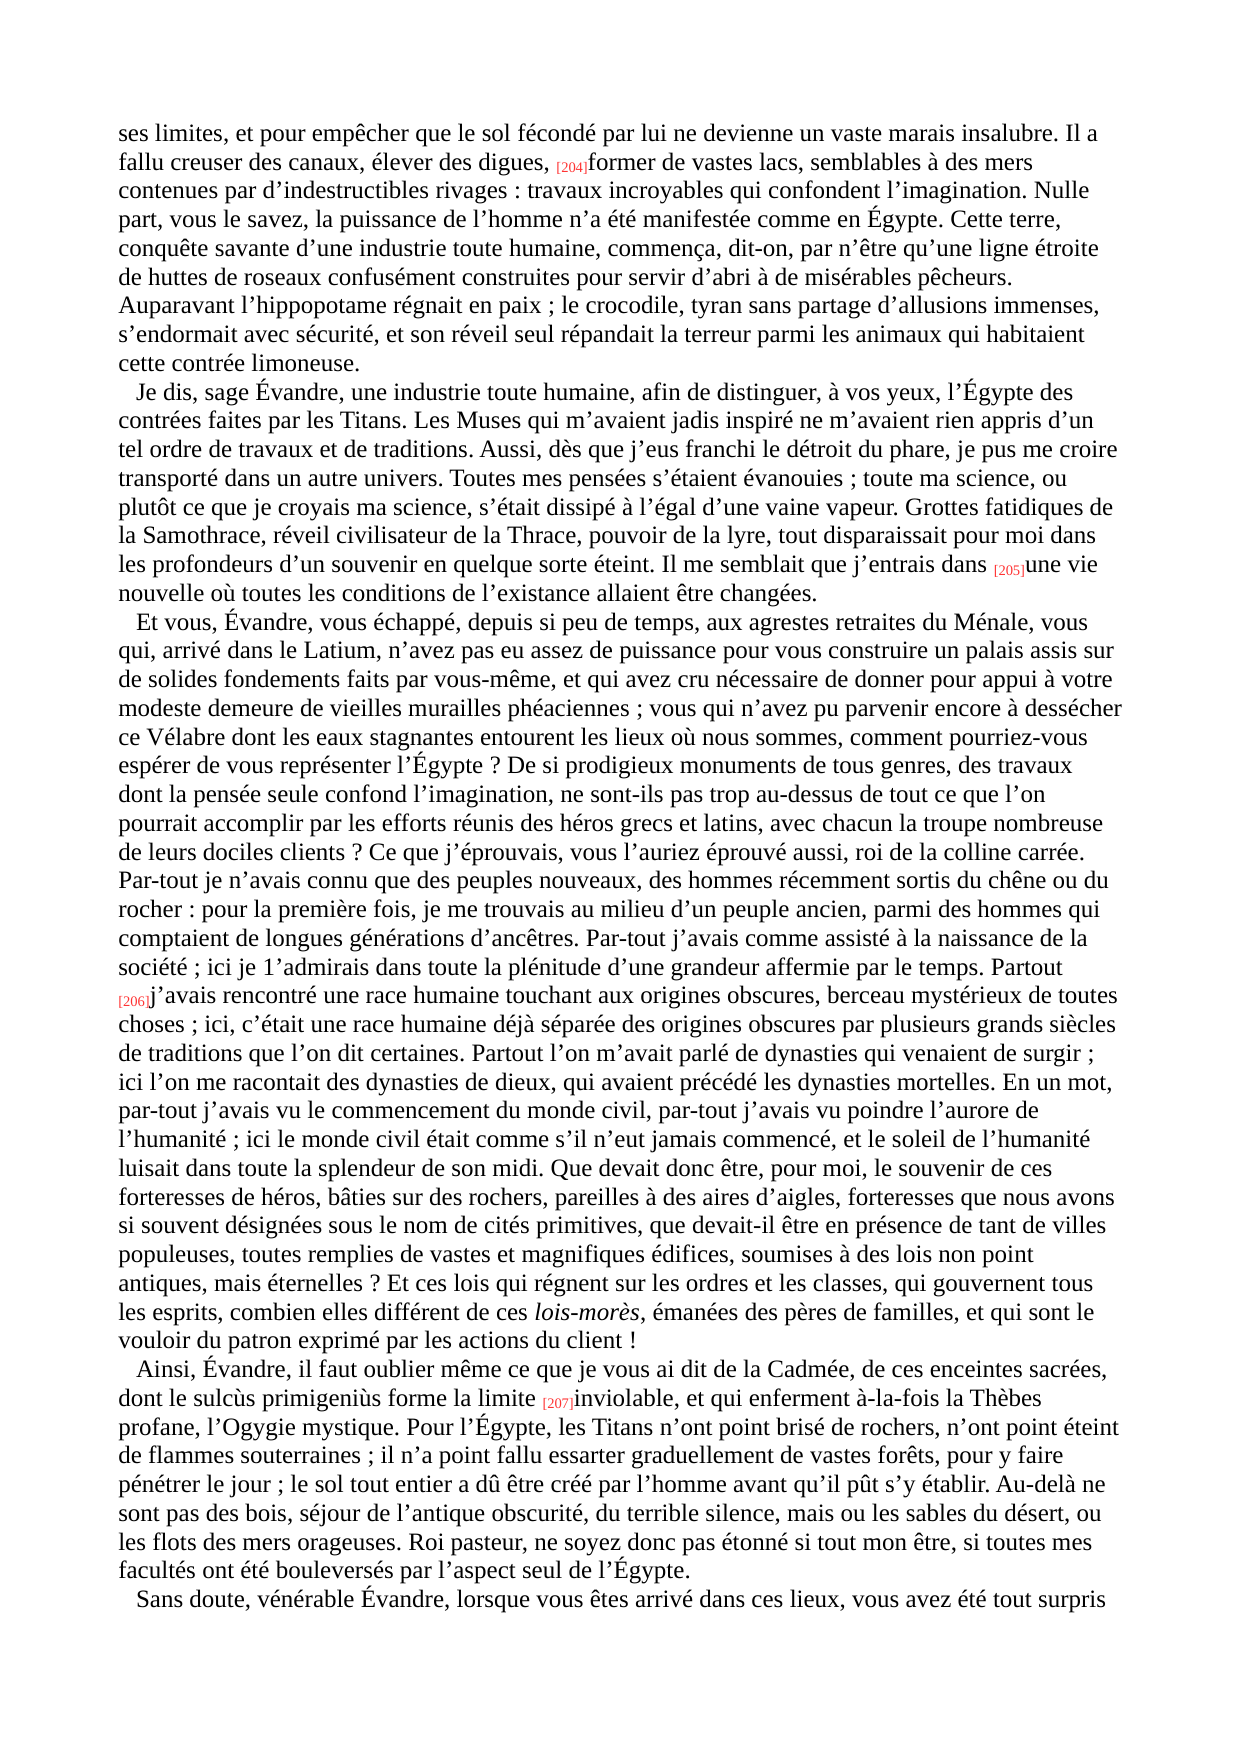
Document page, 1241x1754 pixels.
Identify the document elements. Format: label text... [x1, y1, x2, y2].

text Je dis, sage Évandre, une industrie toute humaine, afin de distinguer, à vos yeux, l’Égypte des contrées faites par les Titans. Les Muses qui m’avaient jadis inspiré ne m’avaient rien appris d’un tel ordre de travaux et de traditions. Aussi, dès que j’eus franchi le détroit du phare, je pus me croire transporté dans un autre univers. Toutes mes pensées s’étaient évanouies ; toute ma science, ou plutôt ce que je croyais ma science, s’était dissipé à l’égal d’une vaine vapeur. Grottes fatidiques de la Samothrace, réveil civilisateur de la Thrace, pouvoir de la lyre, tout disparaissait pour moi dans les profondeurs d’un souvenir en quelque sorte éteint. Il me semblait que j’entrais dans [205]une vie nouvelle où toutes les conditions de l’existance allaient être changées. [118, 377, 1122, 607]
text ses limites, et pour empêcher que le sol fécondé par lui ne devienne un vaste marais insalubre. Il a fallu creuser des canaux, élever des digues, [204]former de vastes lacs, semblables à des mers contenues par d’indestructibles rivages : travaux incroyables qui confondent l’imagination. Nulle part, vous le savez, la puissance de l’homme n’a été manifestée comme en Égypte. Cette terre, conquête savante d’une industrie toute humaine, commença, dit-on, par n’être qu’une ligne étroite de huttes de roseaux confusément construites pour servir d’abri à de misérables pêcheurs. Auparavant l’hippopotame régnait en paix ; le crocodile, tyran sans partage d’allusions immenses, s’endormait avec sécurité, et son réveil seul répandait la terreur parmi les animaux qui habitaient cette contrée limoneuse. [118, 118, 1122, 377]
text Et vous, Évandre, vous échappé, depuis si peu de temps, aux agrestes retraites du Ménale, vous qui, arrivé dans le Latium, n’avez pas eu assez de puissance pour vous construire un palais assis sur de solides fondements faits par vous-même, et qui avez cru nécessaire de donner pour appui à votre modeste demeure de vieilles murailles phéaciennes ; vous qui n’avez pu parvenir encore à dessécher ce Vélabre dont les eaux stagnantes entourent les lieux où nous sommes, comment pourriez-vous espérer de vous représenter l’Égypte ? De si prodigieux monuments de tous genres, des travaux dont la pensée seule confond l’imagination, ne sont-ils pas trop au-dessus de tout ce que l’on pourrait accomplir par les efforts réunis des héros grecs et latins, avec chacun la troupe nombreuse de leurs dociles clients ? Ce que j’éprouvais, vous l’auriez éprouvé aussi, roi de la colline carrée. Par-tout je n’avais connu que des peuples nouveaux, des hommes récemment sortis du chêne ou du rocher : pour la première fois, je me trouvais au milieu d’un peuple ancien, parmi des hommes qui comptaient de longues générations d’ancêtres. Par-tout j’avais comme assisté à la naissance de la société ; ici je 1’admirais dans toute la plénitude d’une grandeur affermie par le temps. Partout [206]j’avais rencontré une race humaine touchant aux origines obscures, berceau mystérieux de toutes choses ; ici, c’était une race humaine déjà séparée des origines obscures par plusieurs grands siècles de traditions que l’on dit certaines. Partout l’on m’avait parlé de dynasties qui venaient de surgir ; ici l’on me racontait des dynasties de dieux, qui avaient précédé les dynasties mortelles. En un mot, par-tout j’avais vu le commencement du monde civil, par-tout j’avais vu poindre l’aurore de l’humanité ; ici le monde civil était comme s’il n’eut jamais commencé, et le soleil de l’humanité luisait dans toute la splendeur de son midi. Que devait donc être, pour moi, le souvenir de ces forteresses de héros, bâties sur des rochers, pareilles à des aires d’aigles, forteresses que nous avons si souvent désignées sous le nom de cités primitives, que devait-il être en présence de tant de villes populeuses, toutes remplies de vastes et magnifiques édifices, soumises à des lois non point antiques, mais éternelles ? Et ces lois qui régnent sur les ordres et les classes, qui gouvernent tous les esprits, combien elles différent de ces lois-morès, émanées des pères de familles, et qui sont le vouloir du patron exprimé par les actions du client ! [118, 607, 1122, 1354]
text Sans doute, vénérable Évandre, lorsque vous êtes arrivé dans ces lieux, vous avez été tout surpris [118, 1584, 1122, 1613]
text Ainsi, Évandre, il faut oublier même ce que je vous ai dit de la Cadmée, de ces enceintes sacrées, dont le sulcùs primigeniùs forme la limite [207]inviolable, et qui enferment à-la-fois la Thèbes profane, l’Ogygie mystique. Pour l’Égypte, les Titans n’ont point brisé de rochers, n’ont point éteint de flammes souterraines ; il n’a point fallu essarter graduellement de vastes forêts, pour y faire pénétrer le jour ; le sol tout entier a dû être créé par l’homme avant qu’il pût s’y établir. Au-delà ne sont pas des bois, séjour de l’antique obscurité, du terrible silence, mais ou les sables du désert, ou les flots des mers orageuses. Roi pasteur, ne soyez donc pas étonné si tout mon être, si toutes mes facultés ont été bouleversés par l’aspect seul de l’Égypte. [118, 1354, 1122, 1584]
